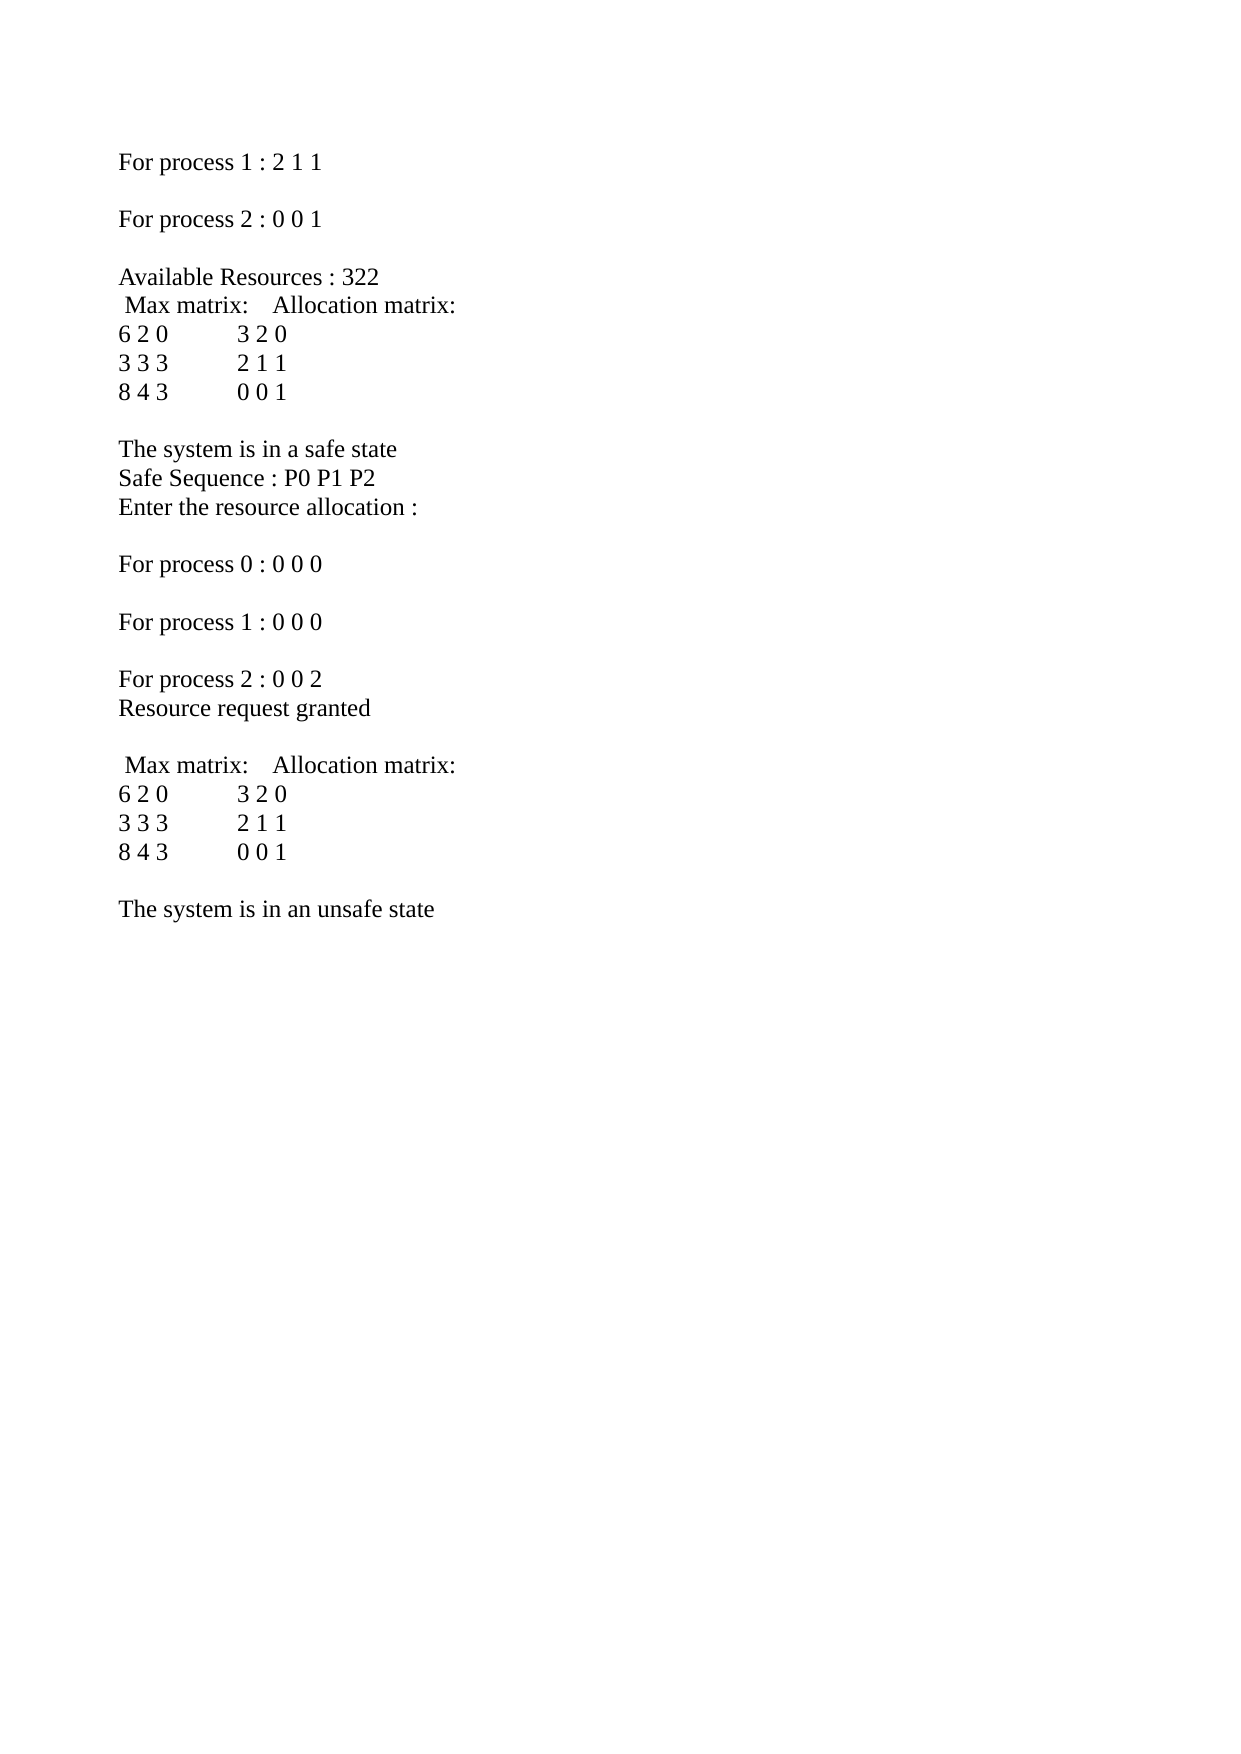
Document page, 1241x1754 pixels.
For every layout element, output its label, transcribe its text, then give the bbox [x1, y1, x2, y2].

text The system is in an unsafe state [118, 894, 1122, 923]
text Resource request granted [118, 693, 1122, 722]
text 8 4 3 0 0 1 [118, 837, 1122, 866]
text For process 2 : 0 0 2 [118, 664, 1122, 693]
text For process 1 : 2 1 1 [118, 147, 1122, 176]
text Available Resources : 322 [118, 262, 1122, 291]
text For process 2 : 0 0 1 [118, 204, 1122, 233]
text Max matrix: Allocation matrix: [118, 751, 1122, 779]
text For process 0 : 0 0 0 [118, 549, 1122, 578]
text 3 3 3 2 1 1 [118, 808, 1122, 837]
text Enter the resource allocation : [118, 492, 1122, 521]
text Safe Sequence : P0 P1 P2 [118, 463, 1122, 492]
text The system is in a safe state [118, 434, 1122, 463]
text 3 3 3 2 1 1 [118, 348, 1122, 377]
text For process 1 : 0 0 0 [118, 607, 1122, 636]
text 6 2 0 3 2 0 [118, 319, 1122, 348]
text Max matrix: Allocation matrix: [118, 291, 1122, 319]
text 6 2 0 3 2 0 [118, 779, 1122, 808]
text 8 4 3 0 0 1 [118, 377, 1122, 406]
